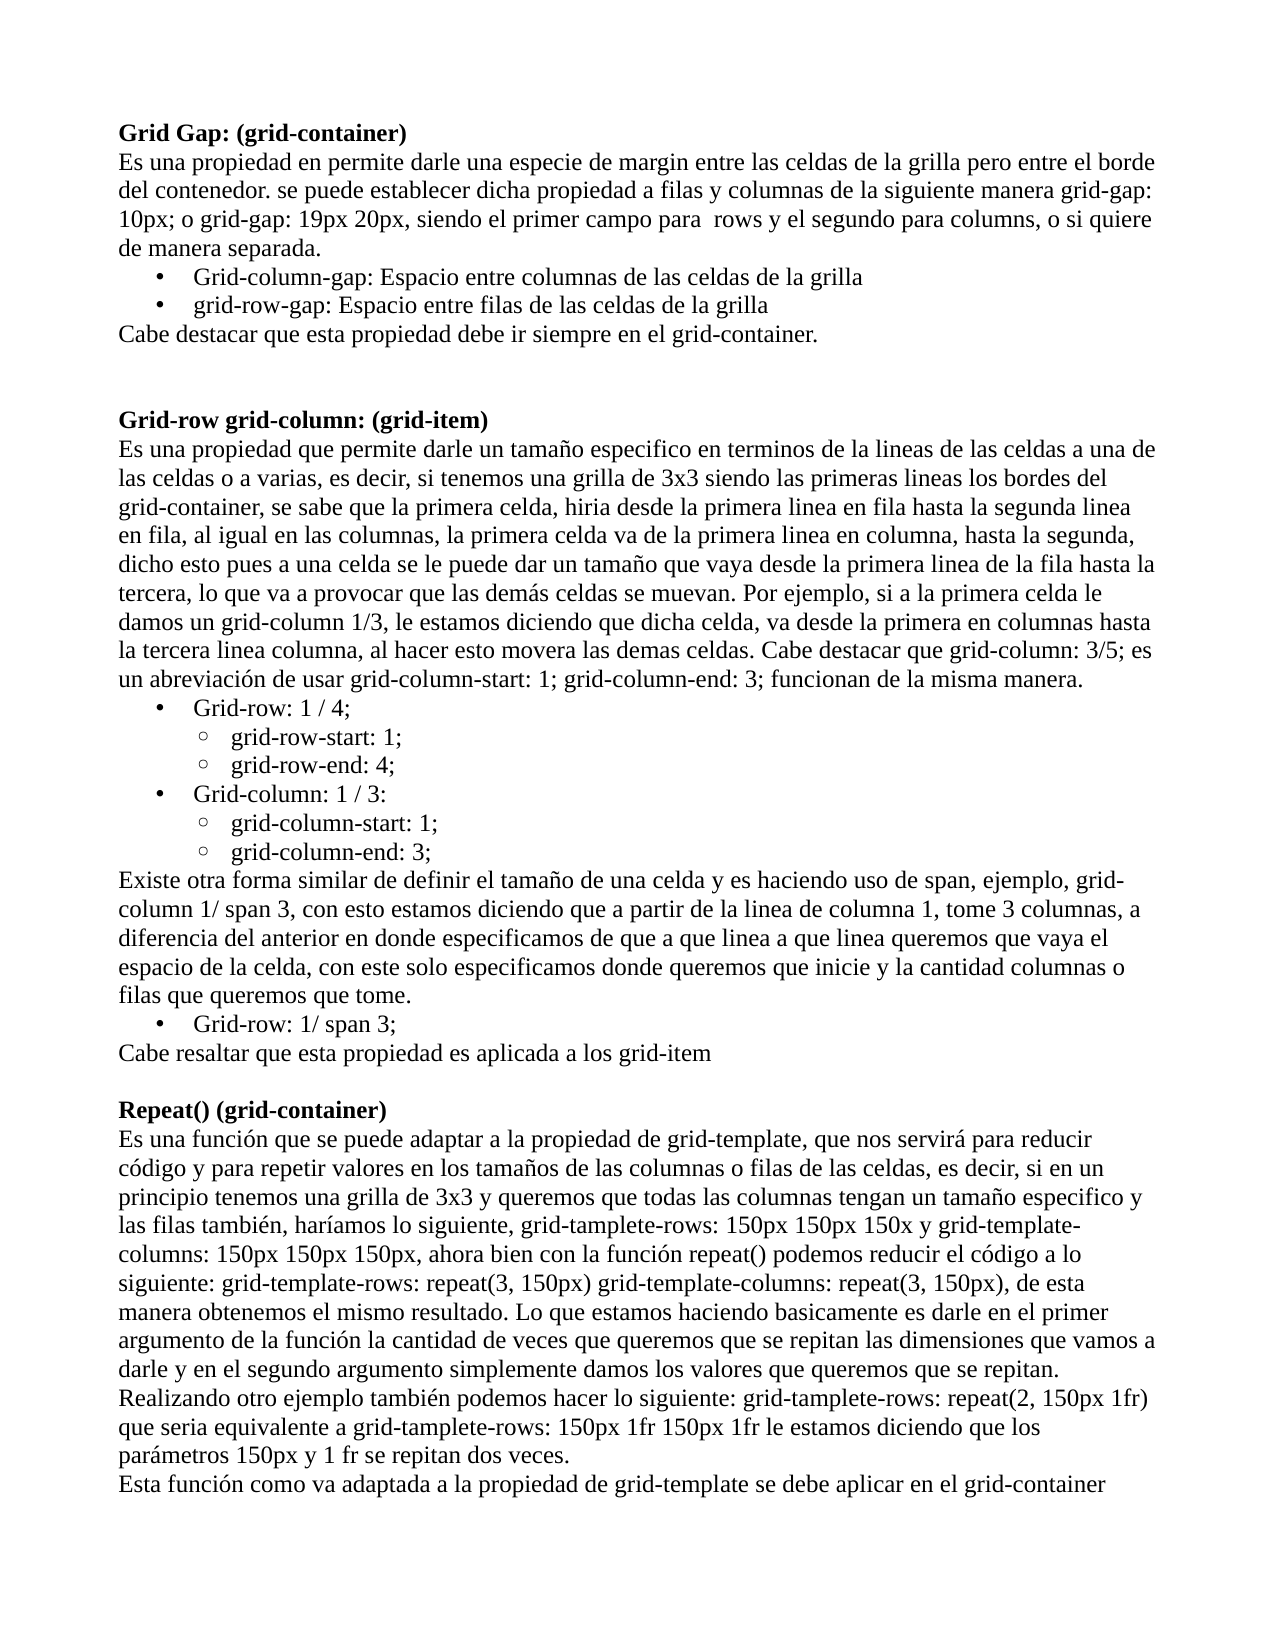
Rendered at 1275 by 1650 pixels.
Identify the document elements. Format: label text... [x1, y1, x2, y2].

list Grid-row: 1 / 4; [156, 693, 1157, 722]
text Repeat() (grid-container) [118, 1096, 1157, 1124]
text Existe otra forma similar de definir el tamaño de una celda y es haciendo uso de span, ejemplo, grid-column 1/ span 3, con esto estamos diciendo que a partir de la linea de columna 1, tome 3 columnas, a diferencia del anterior en donde especificamos de que a que linea a que linea queremos que vaya el espacio de la celda, con este solo especificamos donde queremos que inicie y la cantidad columnas o filas que queremos que tome. [118, 866, 1157, 1009]
text Cabe resaltar que esta propiedad es aplicada a los grid-item [118, 1038, 1157, 1067]
text Es una propiedad que permite darle un tamaño especifico en terminos de la lineas de las celdas a una de las celdas o a varias, es decir, si tenemos una grilla de 3x3 siendo las primeras lineas los bordes del grid-container, se sabe que la primera celda, hiria desde la primera linea en fila hasta la segunda linea en fila, al igual en las columnas, la primera celda va de la primera linea en columna, hasta la segunda, dicho esto pues a una celda se le puede dar un tamaño que vaya desde la primera linea de la fila hasta la tercera, lo que va a provocar que las demás celdas se muevan. Por ejemplo, si a la primera celda le damos un grid-column 1/3, le estamos diciendo que dicha celda, va desde la primera en columnas hasta la tercera linea columna, al hacer esto movera las demas celdas. Cabe destacar que grid-column: 3/5; es un abreviación de usar grid-column-start: 1; grid-column-end: 3; funcionan de la misma manera. [118, 434, 1157, 693]
list grid-column-start: 1; [193, 808, 1157, 837]
list grid-row-end: 4; [193, 751, 1157, 779]
list Grid-row: 1/ span 3; [156, 1009, 1157, 1038]
list grid-row-gap: Espacio entre filas de las celdas de la grilla [156, 291, 1157, 319]
text Grid Gap: (grid-container) [118, 118, 1157, 147]
text Esta función como va adaptada a la propiedad de grid-template se debe aplicar en el grid-container [118, 1469, 1157, 1498]
text Grid-row grid-column: (grid-item) [118, 406, 1157, 434]
text Es una función que se puede adaptar a la propiedad de grid-template, que nos servirá para reducir código y para repetir valores en los tamaños de las columnas o filas de las celdas, es decir, si en un principio tenemos una grilla de 3x3 y queremos que todas las columnas tengan un tamaño especifico y las filas también, haríamos lo siguiente, grid-tamplete-rows: 150px 150px 150x y grid-template-columns: 150px 150px 150px, ahora bien con la función repeat() podemos reducir el código a lo siguiente: grid-template-rows: repeat(3, 150px) grid-template-columns: repeat(3, 150px), de esta manera obtenemos el mismo resultado. Lo que estamos haciendo basicamente es darle en el primer argumento de la función la cantidad de veces que queremos que se repitan las dimensiones que vamos a darle y en el segundo argumento simplemente damos los valores que queremos que se repitan. Realizando otro ejemplo también podemos hacer lo siguiente: grid-tamplete-rows: repeat(2, 150px 1fr) que seria equivalente a grid-tamplete-rows: 150px 1fr 150px 1fr le estamos diciendo que los parámetros 150px y 1 fr se repitan dos veces. [118, 1124, 1157, 1469]
list Grid-column: 1 / 3: [156, 779, 1157, 808]
list grid-row-start: 1; [193, 722, 1157, 751]
list grid-column-end: 3; [193, 837, 1157, 866]
list Grid-column-gap: Espacio entre columnas de las celdas de la grilla [156, 262, 1157, 291]
text Cabe destacar que esta propiedad debe ir siempre en el grid-container. [118, 319, 1157, 348]
text Es una propiedad en permite darle una especie de margin entre las celdas de la grilla pero entre el borde del contenedor. se puede establecer dicha propiedad a filas y columnas de la siguiente manera grid-gap: 10px; o grid-gap: 19px 20px, siendo el primer campo para rows y el segundo para columns, o si quiere de manera separada. [118, 147, 1157, 262]
